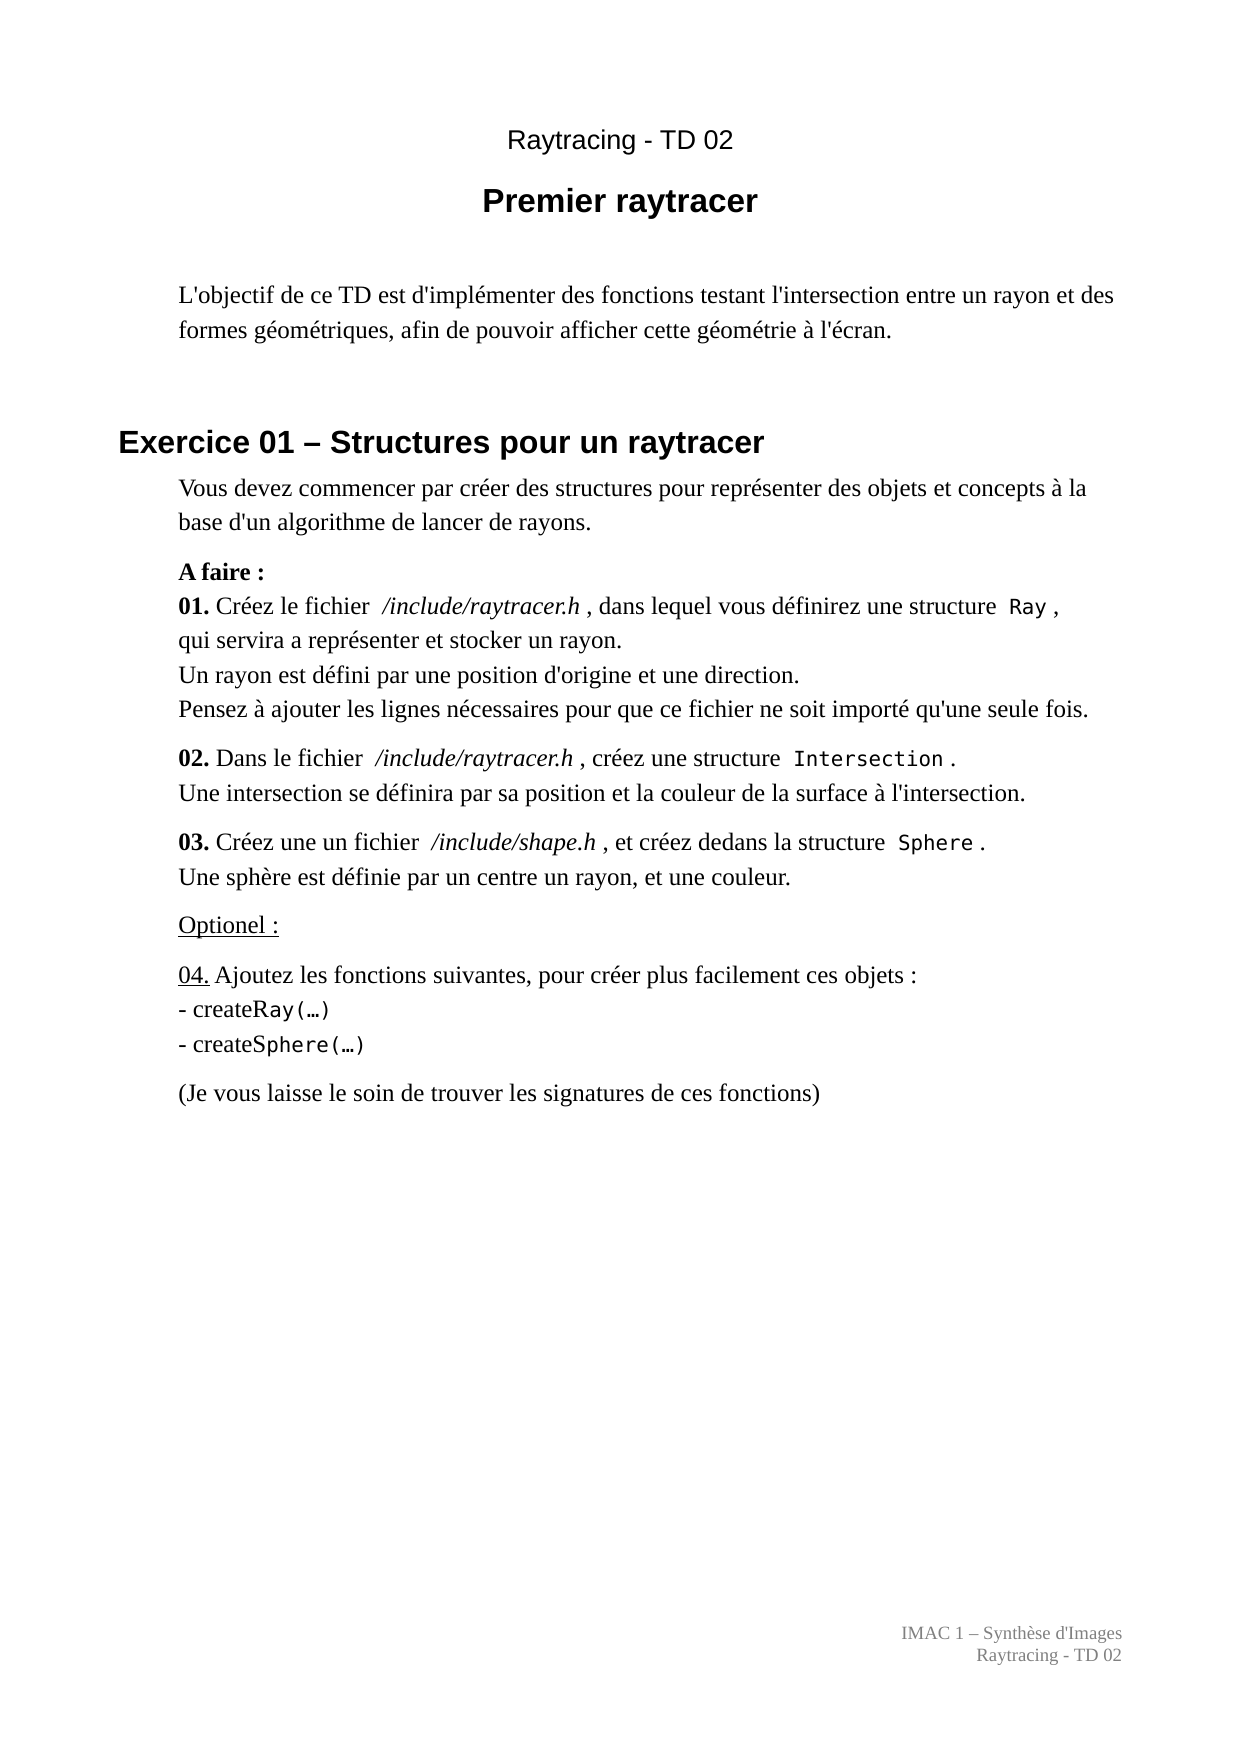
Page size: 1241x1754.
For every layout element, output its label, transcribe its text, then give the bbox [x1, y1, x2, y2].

text 04. Ajoutez les fonctions suivantes, pour créer plus facilement ces objets : - createRay(…) - createSphere(…) [178, 960, 1122, 1057]
text L'objectif de ce TD est d'implémenter des fonctions testant l'intersection entre un rayon et des formes géométriques, afin de pouvoir afficher cette géométrie à l'écran. [178, 281, 1122, 344]
text Optionel : [178, 911, 1122, 939]
text Vous devez commencer par créer des structures pour représenter des objets et concepts à la base d'un algorithme de lancer de rayons. [178, 473, 1122, 536]
subtitle Exercice 01 – Structures pour un raytracer [118, 424, 1122, 461]
title Premier raytracer [118, 181, 1122, 219]
text 02. Dans le fichier /include/raytracer.h , créez une structure Intersection . Une intersection se définira par sa position et la couleur de la surface à l'intersection. [178, 743, 1122, 807]
text 03. Créez une un fichier /include/shape.h , et créez dedans la structure Sphere . Une sphère est définie par un centre un rayon, et une couleur. [178, 827, 1122, 890]
text (Je vous laisse le soin de trouver les signatures de ces fonctions) [178, 1078, 1122, 1106]
text A faire : 01. Créez le fichier /include/raytracer.h , dans lequel vous définirez une structure Ray , qui servira a représenter et stocker un rayon. Un rayon est défini par une position d'origine et une direction. Pensez à ajouter les lignes nécessaires pour que ce fichier ne soit importé qu'une seule fois. [178, 557, 1122, 723]
subtitle Raytracing - TD 02 [118, 124, 1122, 156]
